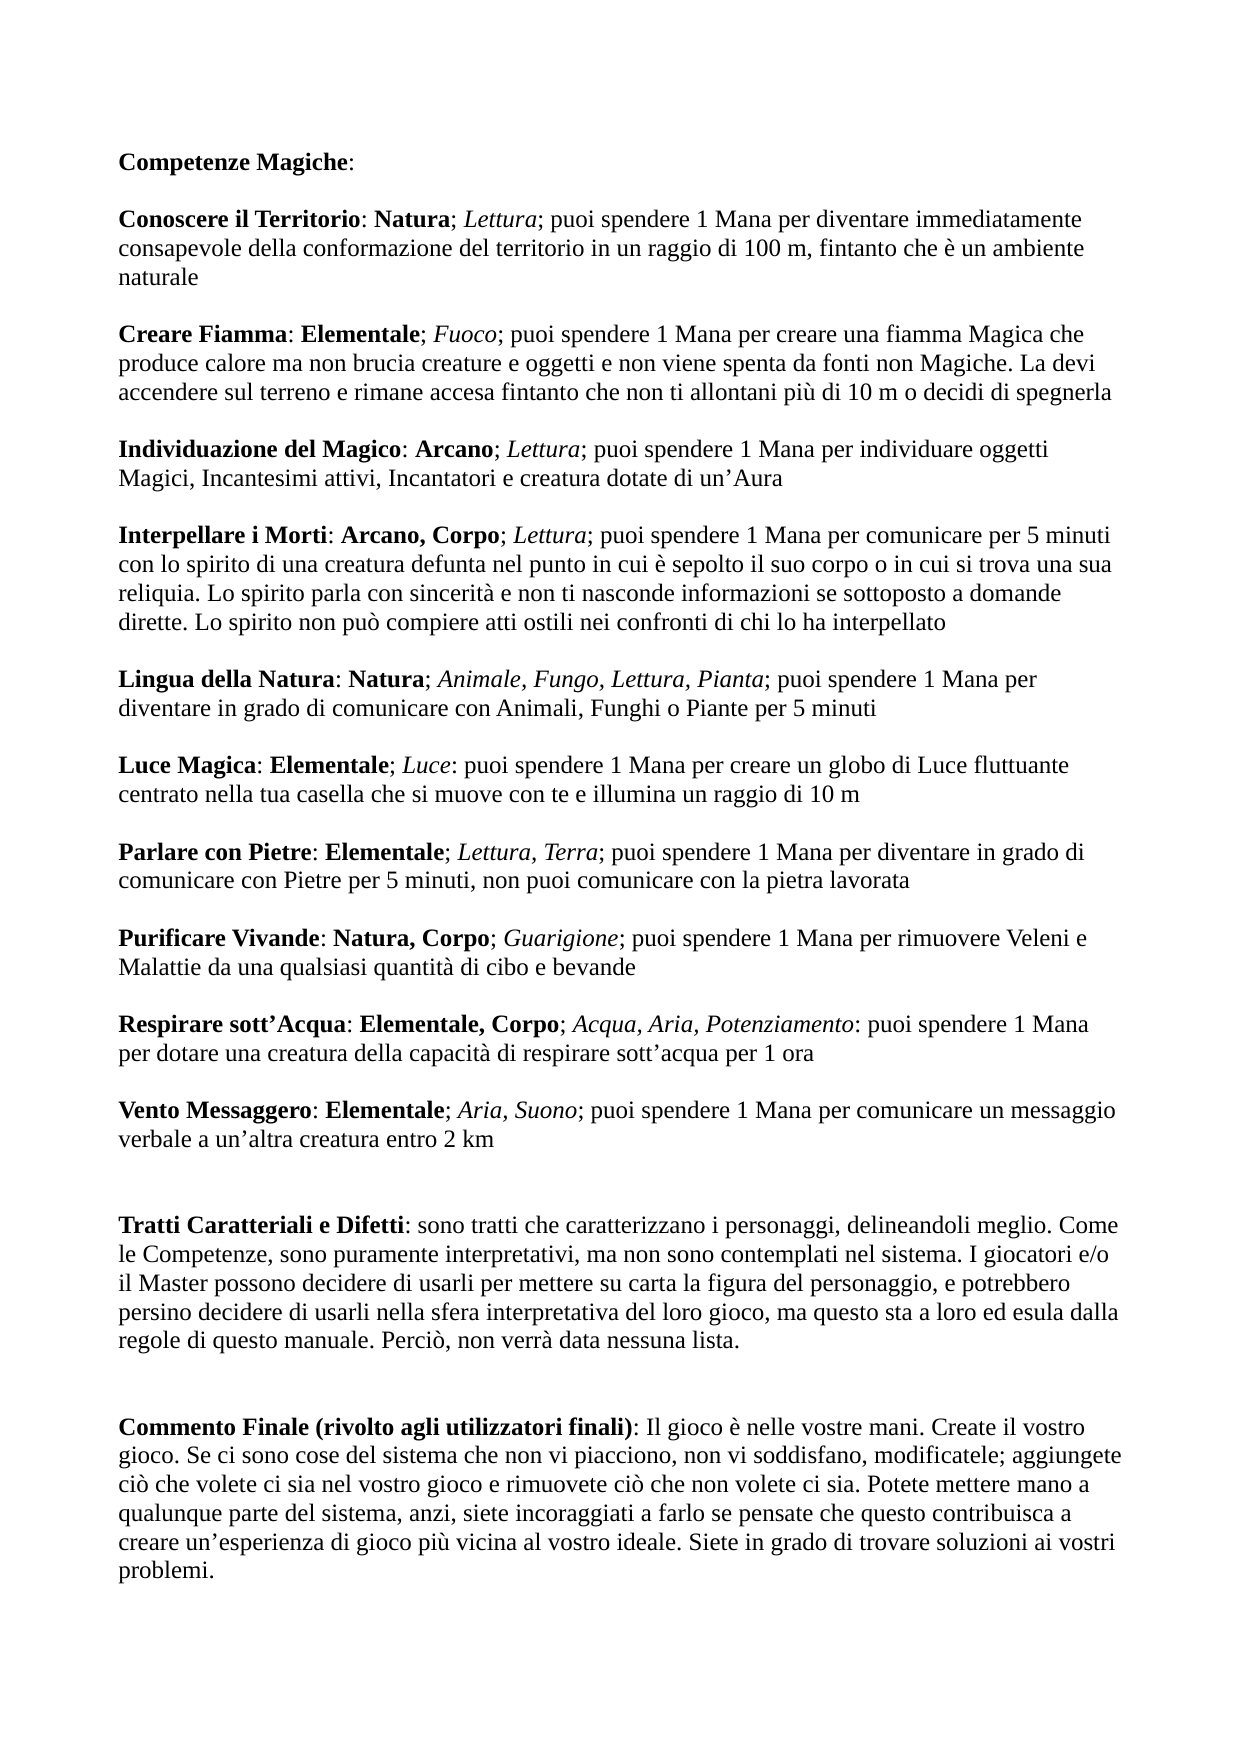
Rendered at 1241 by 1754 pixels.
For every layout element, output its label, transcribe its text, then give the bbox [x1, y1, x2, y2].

text Lingua della Natura: Natura; Animale, Fungo, Lettura, Pianta; puoi spendere 1 Mana per diventare in grado di comunicare con Animali, Funghi o Piante per 5 minuti [118, 664, 1122, 722]
text Purificare Vivande: Natura, Corpo; Guarigione; puoi spendere 1 Mana per rimuovere Veleni e Malattie da una qualsiasi quantità di cibo e bevande [118, 923, 1122, 981]
text Individuazione del Magico: Arcano; Lettura; puoi spendere 1 Mana per individuare oggetti Magici, Incantesimi attivi, Incantatori e creatura dotate di un’Aura [118, 434, 1122, 492]
text Interpellare i Morti: Arcano, Corpo; Lettura; puoi spendere 1 Mana per comunicare per 5 minuti con lo spirito di una creatura defunta nel punto in cui è sepolto il suo corpo o in cui si trova una sua reliquia. Lo spirito parla con sincerità e non ti nasconde informazioni se sottoposto a domande dirette. Lo spirito non può compiere atti ostili nei confronti di chi lo ha interpellato [118, 521, 1122, 636]
text Vento Messaggero: Elementale; Aria, Suono; puoi spendere 1 Mana per comunicare un messaggio verbale a un’altra creatura entro 2 km [118, 1096, 1122, 1153]
text Creare Fiamma: Elementale; Fuoco; puoi spendere 1 Mana per creare una fiamma Magica che produce calore ma non brucia creature e oggetti e non viene spenta da fonti non Magiche. La devi accendere sul terreno e rimane accesa fintanto che non ti allontani più di 10 m o decidi di spegnerla [118, 319, 1122, 406]
text Competenze Magiche: [118, 147, 1122, 176]
text Conoscere il Territorio: Natura; Lettura; puoi spendere 1 Mana per diventare immediatamente consapevole della conformazione del territorio in un raggio di 100 m, fintanto che è un ambiente naturale [118, 204, 1122, 291]
text Parlare con Pietre: Elementale; Lettura, Terra; puoi spendere 1 Mana per diventare in grado di comunicare con Pietre per 5 minuti, non puoi comunicare con la pietra lavorata [118, 837, 1122, 894]
text Luce Magica: Elementale; Luce: puoi spendere 1 Mana per creare un globo di Luce fluttuante centrato nella tua casella che si muove con te e illumina un raggio di 10 m [118, 751, 1122, 808]
text Tratti Caratteriali e Difetti: sono tratti che caratterizzano i personaggi, delineandoli meglio. Come le Competenze, sono puramente interpretativi, ma non sono contemplati nel sistema. I giocatori e/o il Master possono decidere di usarli per mettere su carta la figura del personaggio, e potrebbero persino decidere di usarli nella sfera interpretativa del loro gioco, ma questo sta a loro ed esula dalla regole di questo manuale. Perciò, non verrà data nessuna lista. [118, 1211, 1122, 1354]
text Commento Finale (rivolto agli utilizzatori finali): Il gioco è nelle vostre mani. Create il vostro gioco. Se ci sono cose del sistema che non vi piacciono, non vi soddisfano, modificatele; aggiungete ciò che volete ci sia nel vostro gioco e rimuovete ciò che non volete ci sia. Potete mettere mano a qualunque parte del sistema, anzi, siete incoraggiati a farlo se pensate che questo contribuisca a creare un’esperienza di gioco più vicina al vostro ideale. Siete in grado di trovare soluzioni ai vostri problemi. [118, 1412, 1122, 1584]
text Respirare sott’Acqua: Elementale, Corpo; Acqua, Aria, Potenziamento: puoi spendere 1 Mana per dotare una creatura della capacità di respirare sott’acqua per 1 ora [118, 1009, 1122, 1067]
